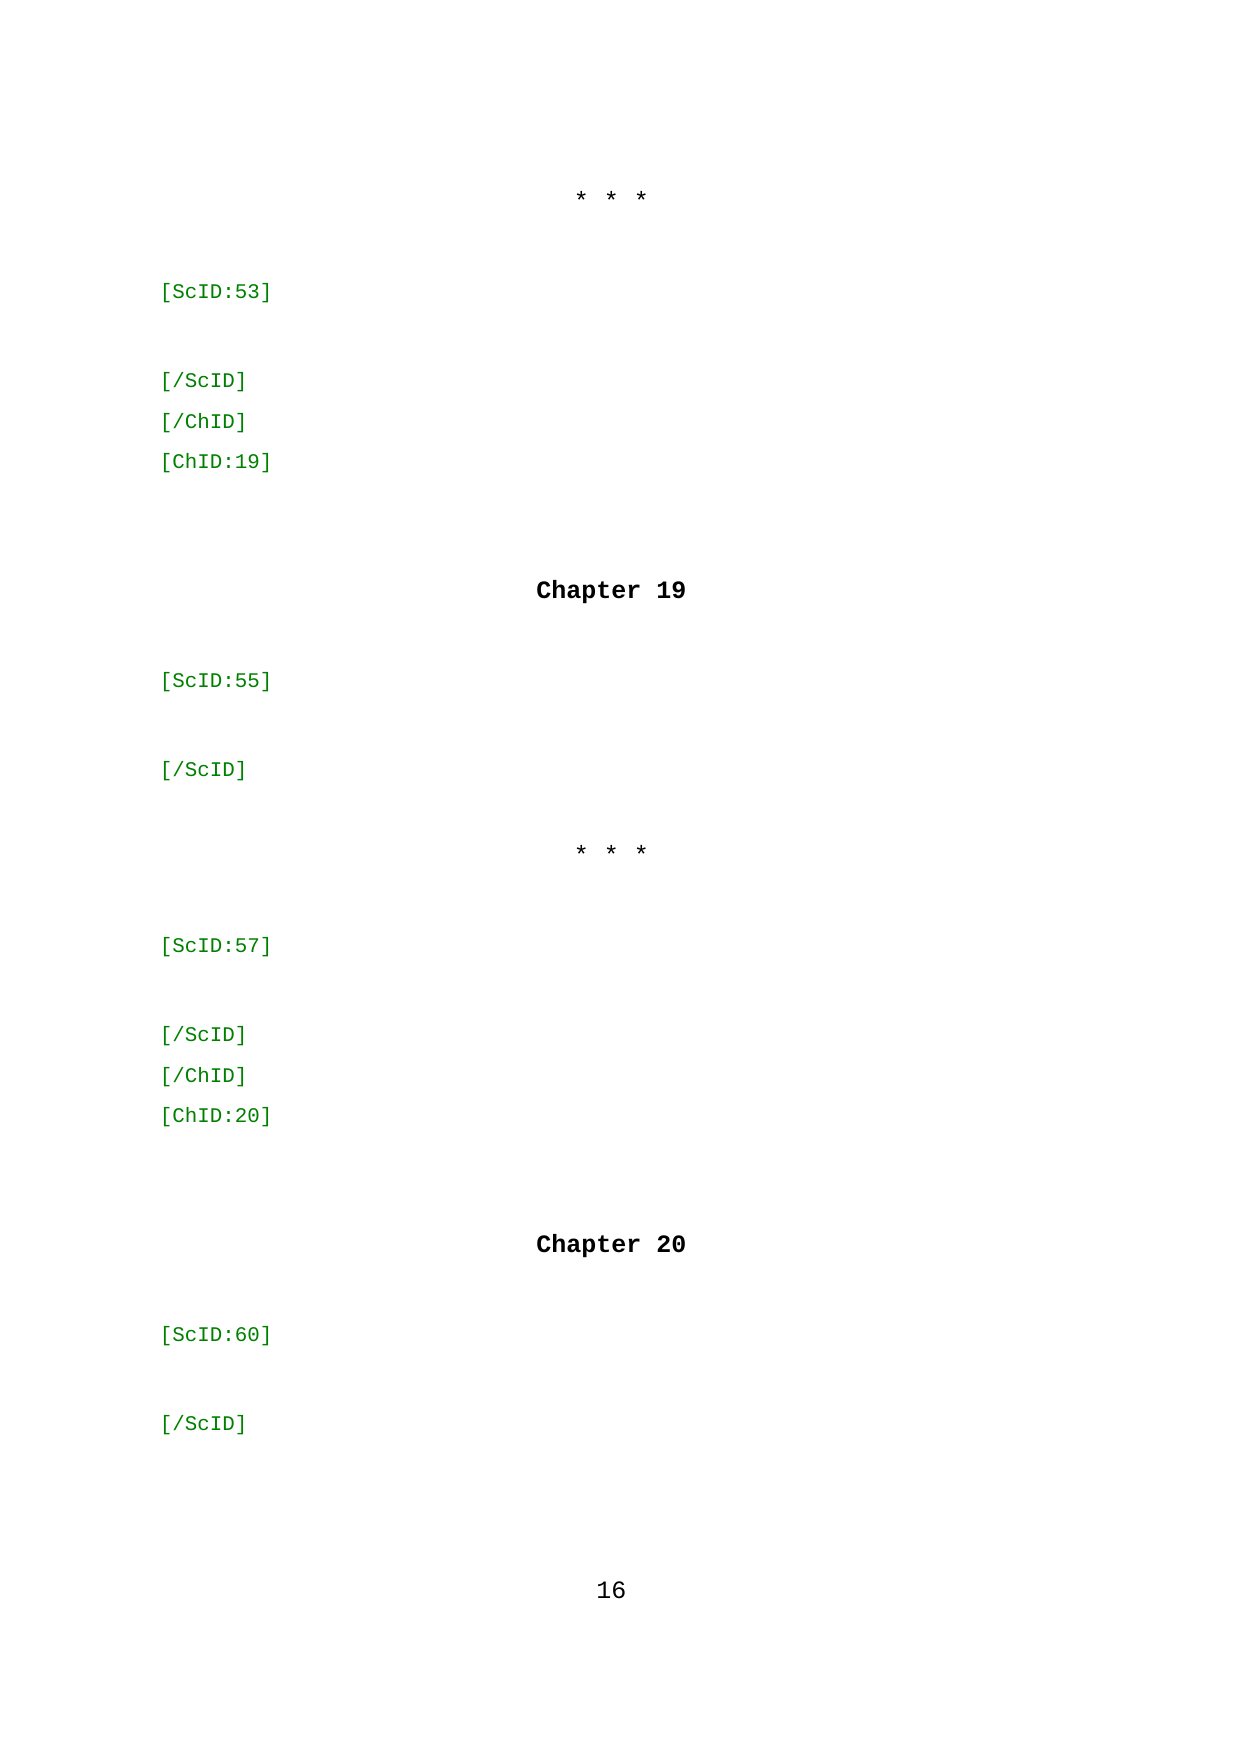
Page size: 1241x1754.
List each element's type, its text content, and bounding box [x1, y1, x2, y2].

text [/ChID] [159, 1064, 1063, 1088]
text [/ScID] [159, 759, 1063, 783]
text [ChID:19] [159, 451, 1063, 475]
subtitle * * * [159, 843, 1063, 871]
text [/ScID] [159, 1024, 1063, 1048]
subtitle Chapter 19 [159, 578, 1063, 606]
text [ChID:20] [159, 1105, 1063, 1129]
text [ScID:57] [159, 935, 1063, 958]
text [ScID:55] [159, 670, 1063, 693]
subtitle Chapter 20 [159, 1232, 1063, 1260]
text [/ScID] [159, 370, 1063, 394]
text [/ScID] [159, 1413, 1063, 1437]
text [ScID:53] [159, 281, 1063, 304]
subtitle * * * [159, 189, 1063, 217]
text [ScID:60] [159, 1324, 1063, 1347]
text [/ChID] [159, 411, 1063, 434]
